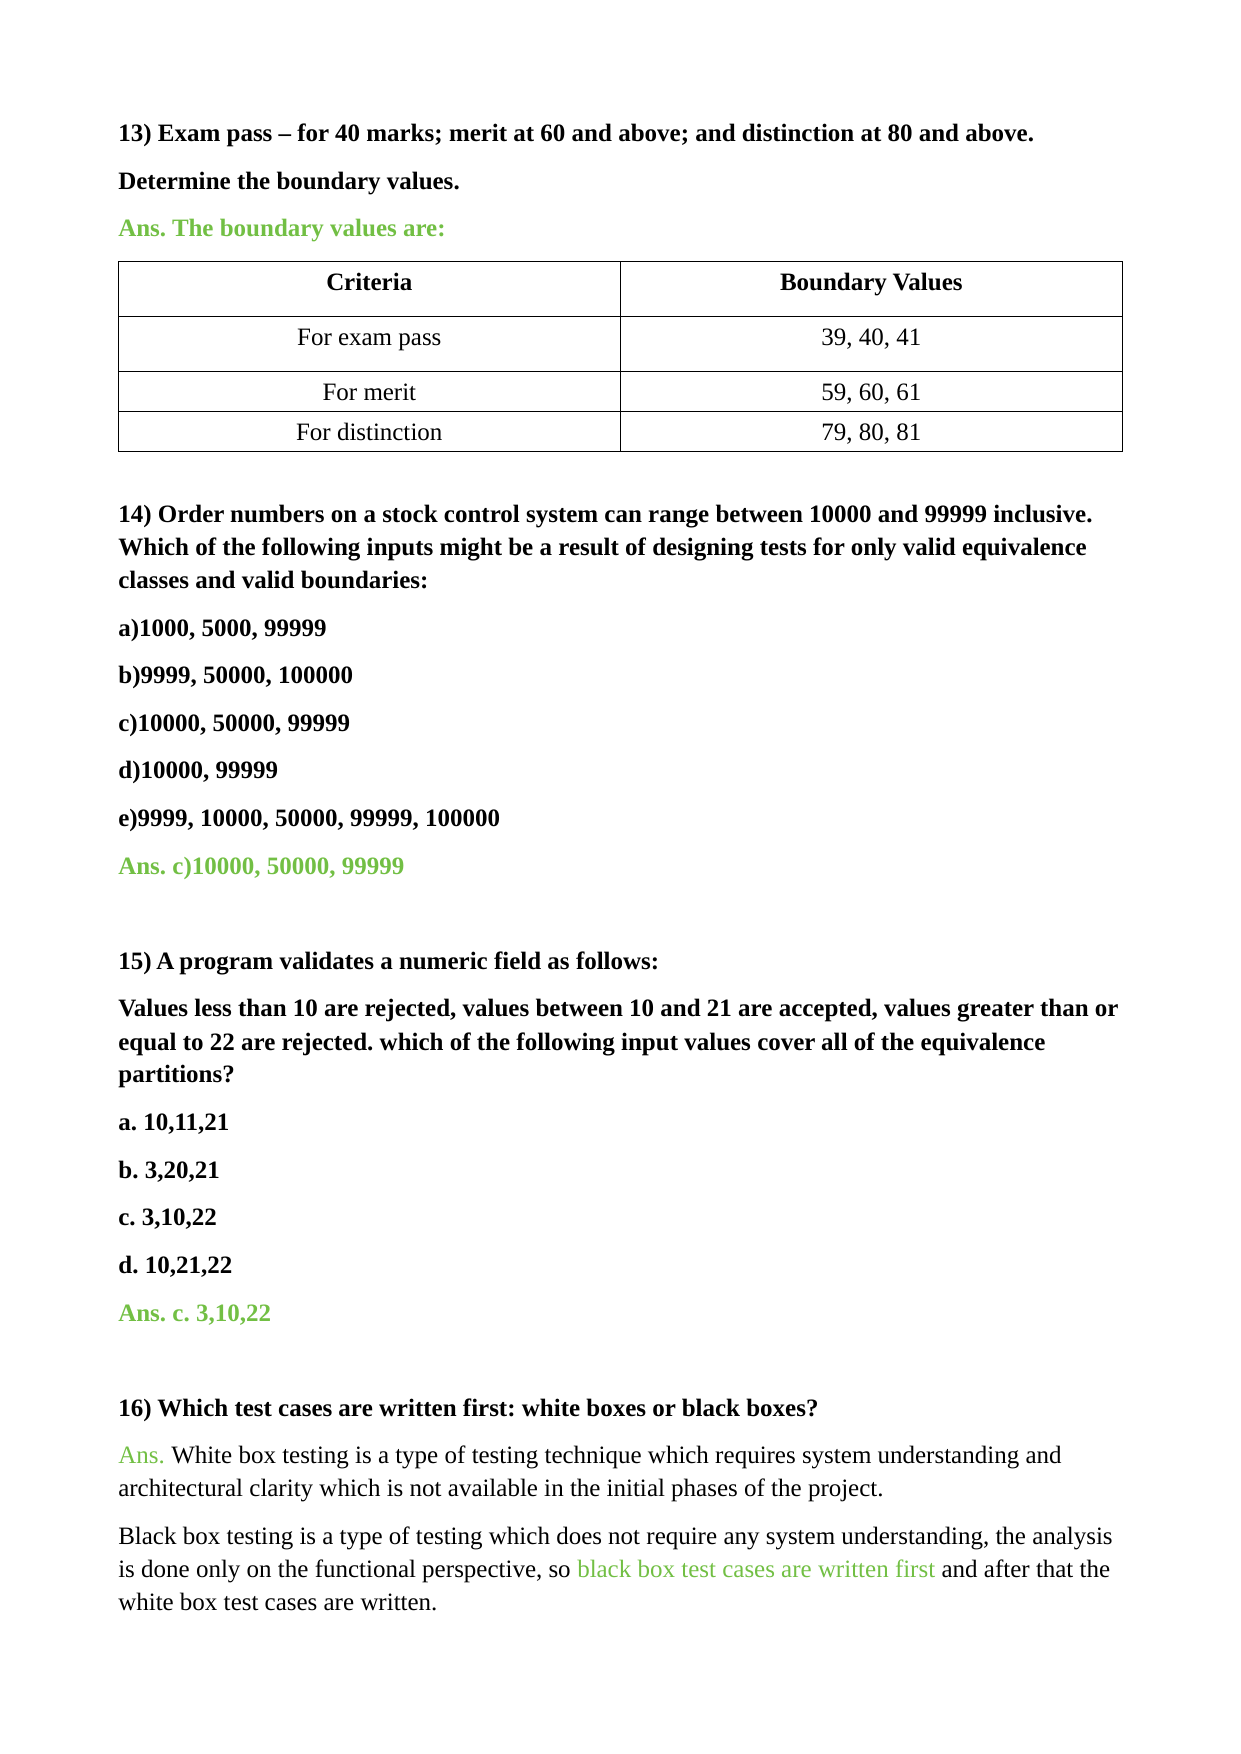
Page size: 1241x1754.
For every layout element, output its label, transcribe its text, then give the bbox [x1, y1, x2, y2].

text d. 10,21,22 [118, 1250, 1122, 1279]
text c)10000, 50000, 99999 [118, 708, 1122, 737]
table_cell For distinction [119, 412, 620, 451]
table_cell For exam pass [119, 317, 620, 371]
table_cell 39, 40, 41 [621, 317, 1122, 371]
text d)10000, 99999 [118, 756, 1122, 784]
text Ans. c)10000, 50000, 99999 [118, 851, 1122, 879]
text 16) Which test cases are written first: white boxes or black boxes? [118, 1393, 1122, 1422]
text c. 3,10,22 [118, 1202, 1122, 1231]
text a. 10,11,21 [118, 1107, 1122, 1136]
table_header Boundary Values [621, 262, 1122, 316]
table_cell For merit [119, 372, 620, 411]
text 14) Order numbers on a stock control system can range between 10000 and 99999 inclusive. Which of the following inputs might be a result of designing tests for only valid equivalence classes and valid boundaries: [118, 499, 1122, 594]
text 15) A program validates a numeric field as follows: [118, 946, 1122, 975]
table_cell 79, 80, 81 [621, 412, 1122, 451]
text a)1000, 5000, 99999 [118, 613, 1122, 641]
text Ans. White box testing is a type of testing technique which requires system understanding and architectural clarity which is not available in the initial phases of the project. [118, 1440, 1122, 1502]
text Determine the boundary values. [118, 166, 1122, 194]
table_cell 59, 60, 61 [621, 372, 1122, 411]
text e)9999, 10000, 50000, 99999, 100000 [118, 803, 1122, 832]
text Ans. The boundary values are: [118, 213, 1122, 242]
text Ans. c. 3,10,22 [118, 1298, 1122, 1326]
text Values less than 10 are rejected, values between 10 and 21 are accepted, values greater than or equal to 22 are rejected. which of the following input values cover all of the equivalence partitions? [118, 993, 1122, 1088]
text 13) Exam pass – for 40 marks; merit at 60 and above; and distinction at 80 and above. [118, 118, 1122, 147]
text Black box testing is a type of testing which does not require any system understanding, the analysis is done only on the functional perspective, so black box test cases are written first and after that the white box test cases are written. [118, 1521, 1122, 1616]
text b. 3,20,21 [118, 1155, 1122, 1183]
table_header Criteria [119, 262, 620, 316]
text b)9999, 50000, 100000 [118, 660, 1122, 689]
